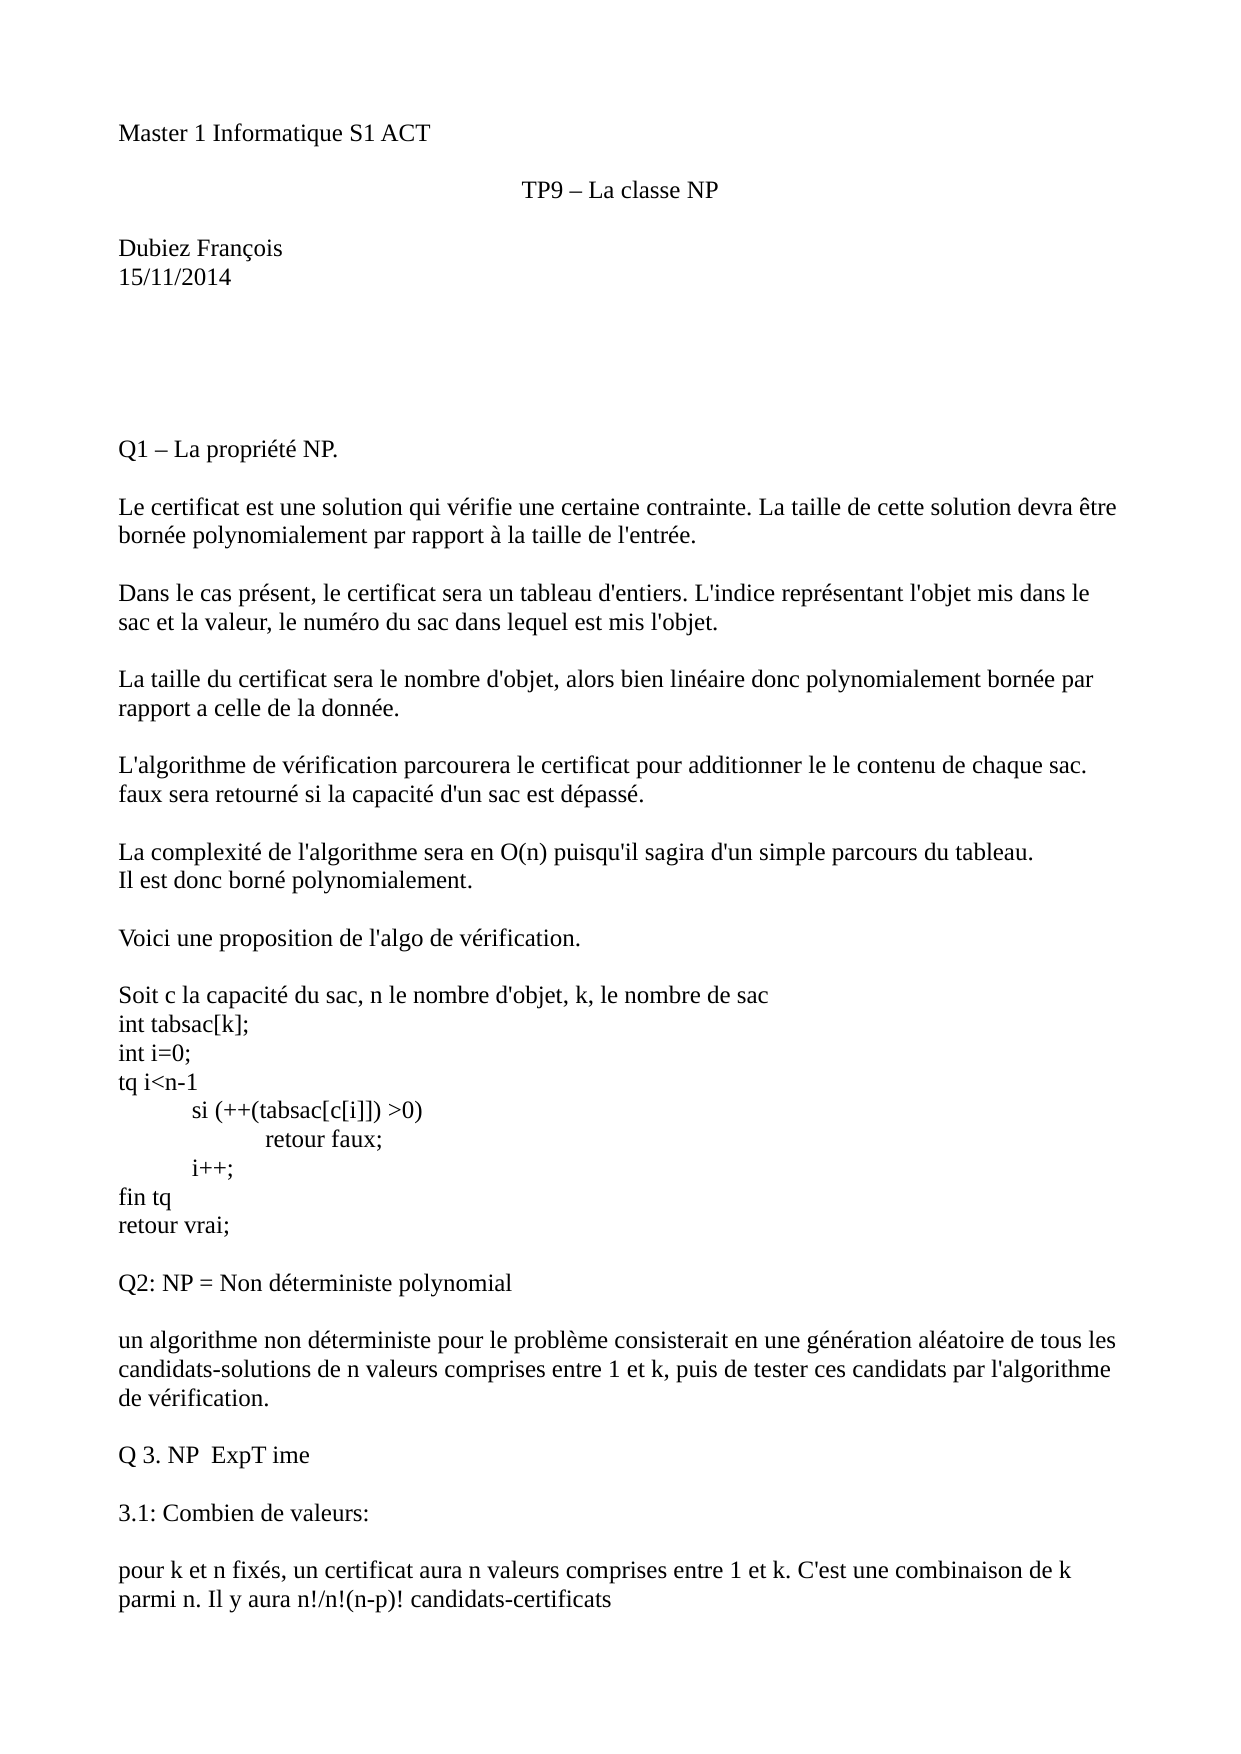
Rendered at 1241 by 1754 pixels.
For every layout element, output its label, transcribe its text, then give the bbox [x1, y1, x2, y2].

text La complexité de l'algorithme sera en O(n) puisqu'il sagira d'un simple parcours du tableau. [118, 837, 1122, 866]
text int i=0; [118, 1038, 1122, 1067]
text int tabsac[k]; [118, 1009, 1122, 1038]
text TP9 – La classe NP [118, 176, 1122, 204]
text fin tq [118, 1182, 1122, 1211]
text Q1 – La propriété NP. [118, 434, 1122, 463]
text retour faux; [118, 1124, 1122, 1153]
text Q2: NP = Non déterministe polynomial [118, 1268, 1122, 1297]
text i++; [118, 1153, 1122, 1182]
text Dubiez François [118, 233, 1122, 262]
text pour k et n fixés, un certificat aura n valeurs comprises entre 1 et k. C'est une combinaison de k parmi n. Il y aura n!/n!(n-p)! candidats-certificats [118, 1556, 1122, 1613]
text Le certificat est une solution qui vérifie une certaine contrainte. La taille de cette solution devra être bornée polynomialement par rapport à la taille de l'entrée. [118, 492, 1122, 549]
text Soit c la capacité du sac, n le nombre d'objet, k, le nombre de sac [118, 981, 1122, 1009]
text un algorithme non déterministe pour le problème consisterait en une génération aléatoire de tous les candidats-solutions de n valeurs comprises entre 1 et k, puis de tester ces candidats par l'algorithme de vérification. [118, 1326, 1122, 1412]
text tq i<n-1 [118, 1067, 1122, 1096]
text faux sera retourné si la capacité d'un sac est dépassé. [118, 779, 1122, 808]
text Il est donc borné polynomialement. [118, 866, 1122, 894]
text Voici une proposition de l'algo de vérification. [118, 923, 1122, 952]
text Master 1 Informatique S1 ACT [118, 118, 1122, 147]
text Dans le cas présent, le certificat sera un tableau d'entiers. L'indice représentant l'objet mis dans le sac et la valeur, le numéro du sac dans lequel est mis l'objet. [118, 578, 1122, 636]
text 3.1: Combien de valeurs: [118, 1498, 1122, 1527]
text 15/11/2014 [118, 262, 1122, 291]
text L'algorithme de vérification parcourera le certificat pour additionner le le contenu de chaque sac. [118, 751, 1122, 779]
text retour vrai; [118, 1211, 1122, 1239]
text Q 3. NP ExpT ime [118, 1441, 1122, 1469]
text La taille du certificat sera le nombre d'objet, alors bien linéaire donc polynomialement bornée par rapport a celle de la donnée. [118, 664, 1122, 722]
text si (++(tabsac[c[i]]) >0) [118, 1096, 1122, 1124]
